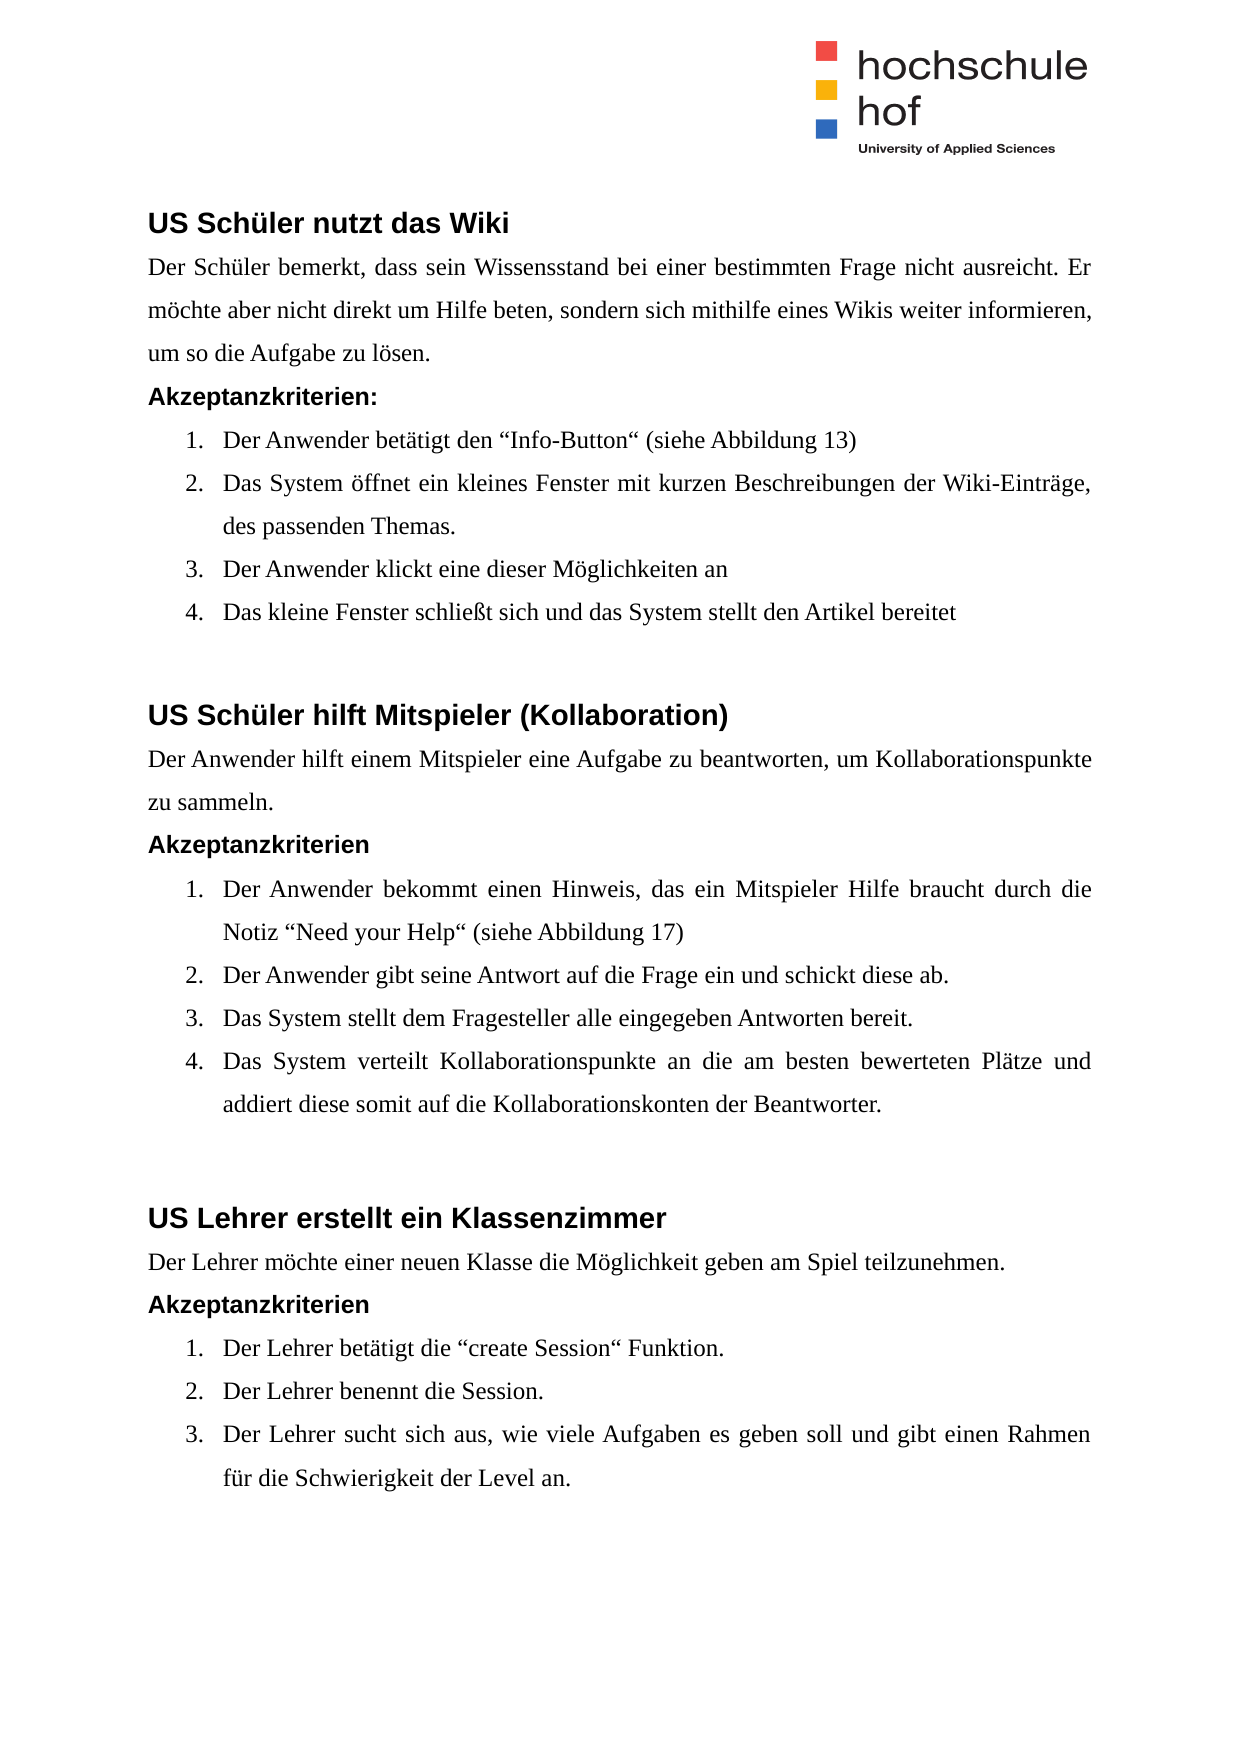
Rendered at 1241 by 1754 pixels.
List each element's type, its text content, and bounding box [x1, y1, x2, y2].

list Der Lehrer benennt die Session. [185, 1376, 1092, 1405]
list Der Anwender klickt eine dieser Möglichkeiten an [185, 554, 1092, 583]
list Das System verteilt Kollaborationspunkte an die am besten bewerteten Plätze und addiert diese somit auf die Kollaborationskonten der Beantworter. [185, 1046, 1092, 1118]
subtitle US Lehrer erstellt ein Klassenzimmer [148, 1201, 1092, 1234]
list Das System öffnet ein kleines Fenster mit kurzen Beschreibungen der Wiki-Einträge, des passenden Themas. [185, 468, 1092, 540]
list Der Lehrer sucht sich aus, wie viele Aufgaben es geben soll und gibt einen Rahmen für die Schwierigkeit der Level an. [185, 1419, 1092, 1491]
text Der Anwender hilft einem Mitspieler eine Aufgabe zu beantworten, um Kollaborationspunkte zu sammeln. [148, 744, 1092, 816]
list Das kleine Fenster schließt sich und das System stellt den Artikel bereitet [185, 597, 1092, 626]
list Der Lehrer betätigt die “create Session“ Funktion. [185, 1333, 1092, 1362]
text Der Lehrer möchte einer neuen Klasse die Möglichkeit geben am Spiel teilzunehmen. [148, 1247, 1092, 1276]
list Der Anwender gibt seine Antwort auf die Frage ein und schickt diese ab. [185, 960, 1092, 989]
subtitle US Schüler hilft Mitspieler (Kollaboration) [148, 698, 1092, 732]
subtitle US Schüler nutzt das Wiki [148, 206, 1092, 240]
picture [815, 41, 1087, 155]
list Der Anwender bekommt einen Hinweis, das ein Mitspieler Hilfe braucht durch die Notiz “Need your Help“ (siehe Abbildung 17) [185, 874, 1092, 946]
text Akzeptanzkriterien [148, 1290, 1092, 1319]
text Akzeptanzkriterien: [148, 382, 1092, 410]
list Das System stellt dem Fragesteller alle eingegeben Antworten bereit. [185, 1003, 1092, 1032]
text Der Schüler bemerkt, dass sein Wissensstand bei einer bestimmten Frage nicht ausreicht. Er möchte aber nicht direkt um Hilfe beten, sondern sich mithilfe eines Wikis weiter informieren, um so die Aufgabe zu lösen. [148, 252, 1092, 367]
list Der Anwender betätigt den “Info-Button“ (siehe Abbildung 13) [185, 425, 1092, 453]
text Akzeptanzkriterien [148, 831, 1092, 859]
